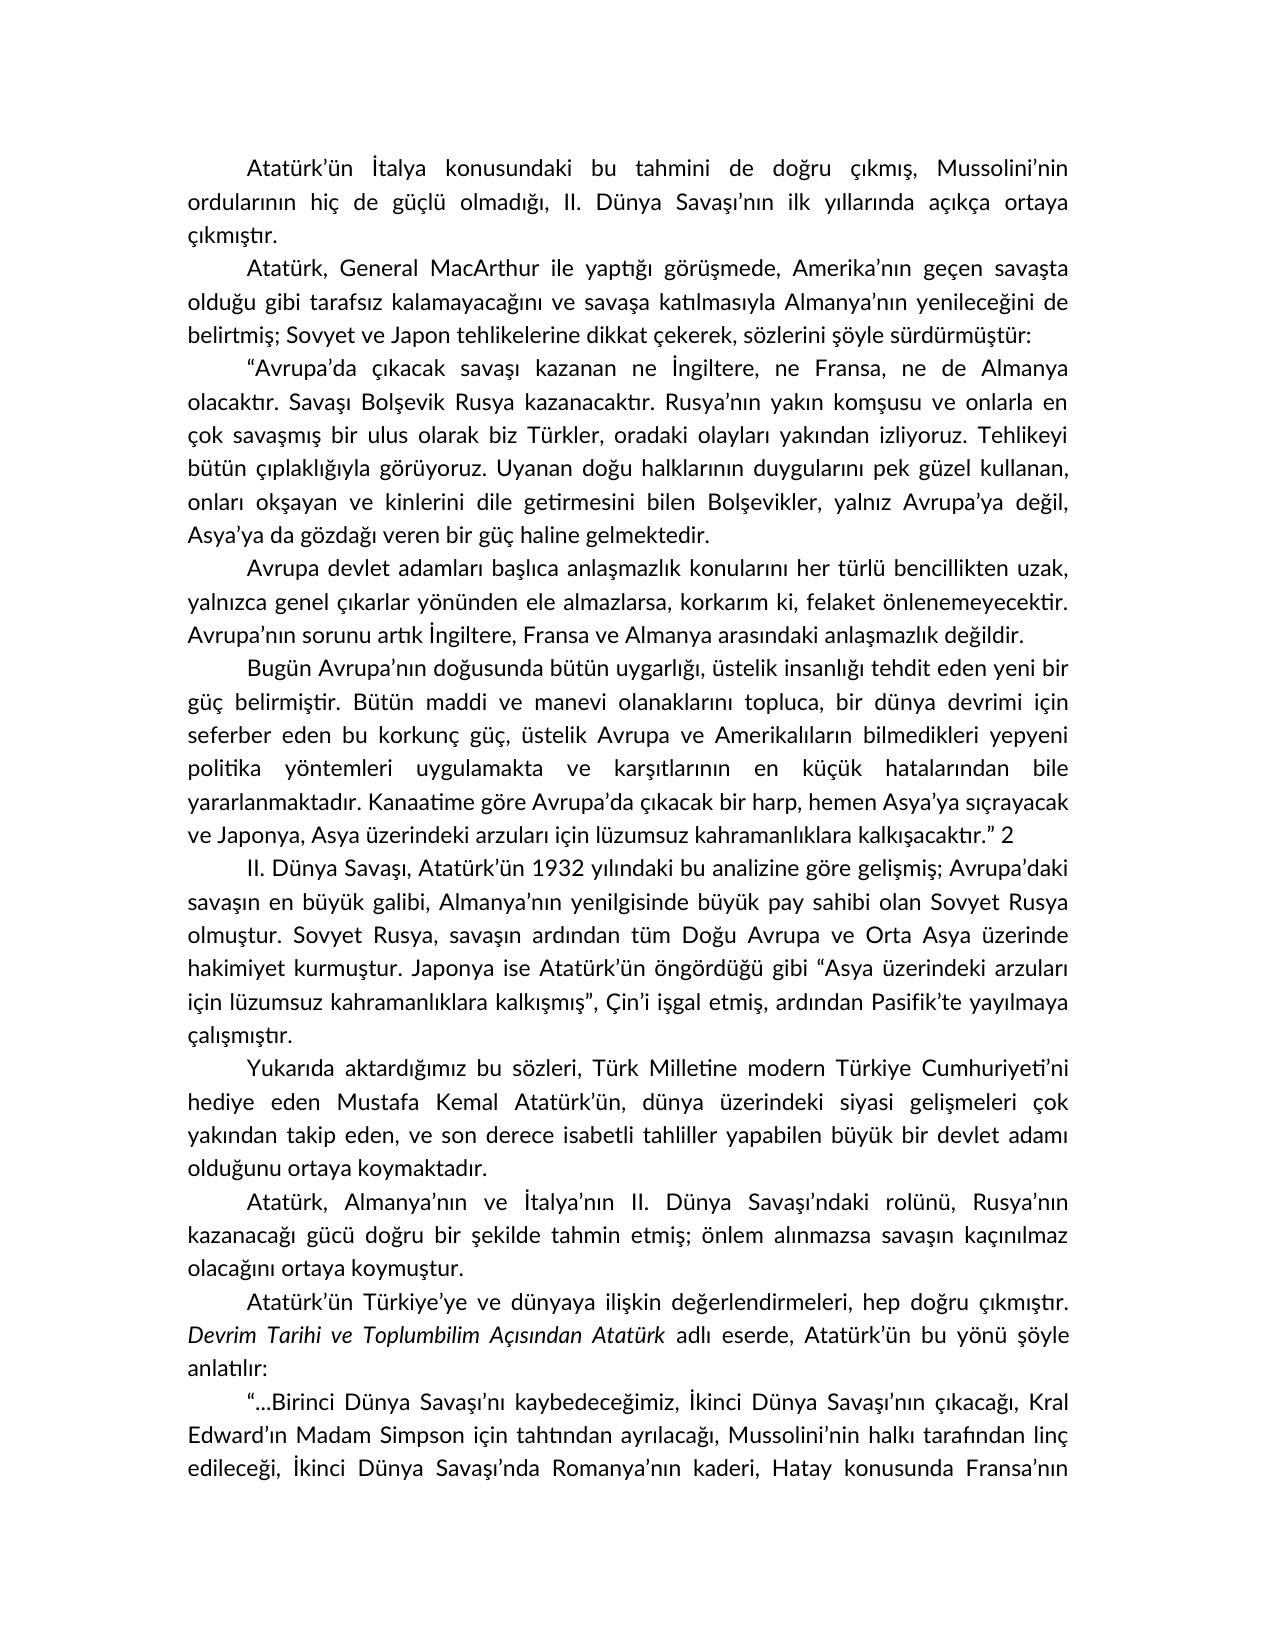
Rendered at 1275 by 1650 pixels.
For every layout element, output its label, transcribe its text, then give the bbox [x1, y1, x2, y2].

text Yukarıda aktardığımız bu sözleri, Türk Milletine modern Türkiye Cumhuriyeti’ni hediye eden Mustafa Kemal Atatürk’ün, dünya üzerindeki siyasi gelişmeleri çok yakından takip eden, ve son derece isabetli tahliller yapabilen büyük bir devlet adamı olduğunu ortaya koymaktadır. [187, 1050, 1070, 1183]
text Atatürk, General MacArthur ile yaptığı görüşmede, Amerika’nın geçen savaşta olduğu gibi tarafsız kalamayacağını ve savaşa katılmasıyla Almanya’nın yenileceğini de belirtmiş; Sovyet ve Japon tehlikelerine dikkat çekerek, sözlerini şöyle sürdürmüştür: [187, 250, 1070, 350]
text Atatürk’ün Türkiye’ye ve dünyaya ilişkin değerlendirmeleri, hep doğru çıkmıştır. Devrim Tarihi ve Toplumbilim Açısından Atatürk adlı eserde, Atatürk’ün bu yönü şöyle anlatılır: [187, 1283, 1070, 1383]
text “...Birinci Dünya Savaşı’nı kaybedeceğimiz, İkinci Dünya Savaşı’nın çıkacağı, Kral Edward’ın Madam Simpson için tahtından ayrılacağı, Mussolini’nin halkı tarafından linç edileceği, İkinci Dünya Savaşı’nda Romanya’nın kaderi, Hatay konusunda Fransa’nın [187, 1383, 1070, 1483]
text “Avrupa’da çıkacak savaşı kazanan ne İngiltere, ne Fransa, ne de Almanya olacaktır. Savaşı Bolşevik Rusya kazanacaktır. Rusya’nın yakın komşusu ve onlarla en çok savaşmış bir ulus olarak biz Türkler, oradaki olayları yakından izliyoruz. Tehlikeyi bütün çıplaklığıyla görüyoruz. Uyanan doğu halklarının duygularını pek güzel kullanan, onları okşayan ve kinlerini dile getirmesini bilen Bolşevikler, yalnız Avrupa’ya değil, Asya’ya da gözdağı veren bir güç haline gelmektedir. [187, 350, 1070, 550]
text Avrupa devlet adamları başlıca anlaşmazlık konularını her türlü bencillikten uzak, yalnızca genel çıkarlar yönünden ele almazlarsa, korkarım ki, felaket önlenemeyecektir. Avrupa’nın sorunu artık İngiltere, Fransa ve Almanya arasındaki anlaşmazlık değildir. [187, 550, 1070, 650]
text Atatürk, Almanya’nın ve İtalya’nın II. Dünya Savaşı’ndaki rolünü, Rusya’nın kazanacağı gücü doğru bir şekilde tahmin etmiş; önlem alınmazsa savaşın kaçınılmaz olacağını ortaya koymuştur. [187, 1183, 1070, 1283]
text Atatürk’ün İtalya konusundaki bu tahmini de doğru çıkmış, Mussolini’nin ordularının hiç de güçlü olmadığı, II. Dünya Savaşı’nın ilk yıllarında açıkça ortaya çıkmıştır. [187, 150, 1070, 250]
text Bugün Avrupa’nın doğusunda bütün uygarlığı, üstelik insanlığı tehdit eden yeni bir güç belirmiştir. Bütün maddi ve manevi olanaklarını topluca, bir dünya devrimi için seferber eden bu korkunç güç, üstelik Avrupa ve Amerikalıların bilmedikleri yepyeni politika yöntemleri uygulamakta ve karşıtlarının en küçük hatalarından bile yararlanmaktadır. Kanaatime göre Avrupa’da çıkacak bir harp, hemen Asya’ya sıçrayacak ve Japonya, Asya üzerindeki arzuları için lüzumsuz kahramanlıklara kalkışacaktır.” 2 [187, 650, 1070, 850]
text II. Dünya Savaşı, Atatürk’ün 1932 yılındaki bu analizine göre gelişmiş; Avrupa’daki savaşın en büyük galibi, Almanya’nın yenilgisinde büyük pay sahibi olan Sovyet Rusya olmuştur. Sovyet Rusya, savaşın ardından tüm Doğu Avrupa ve Orta Asya üzerinde hakimiyet kurmuştur. Japonya ise Atatürk’ün öngördüğü gibi “Asya üzerindeki arzuları için lüzumsuz kahramanlıklara kalkışmış”, Çin’i işgal etmiş, ardından Pasifik’te yayılmaya çalışmıştır. [187, 850, 1070, 1050]
